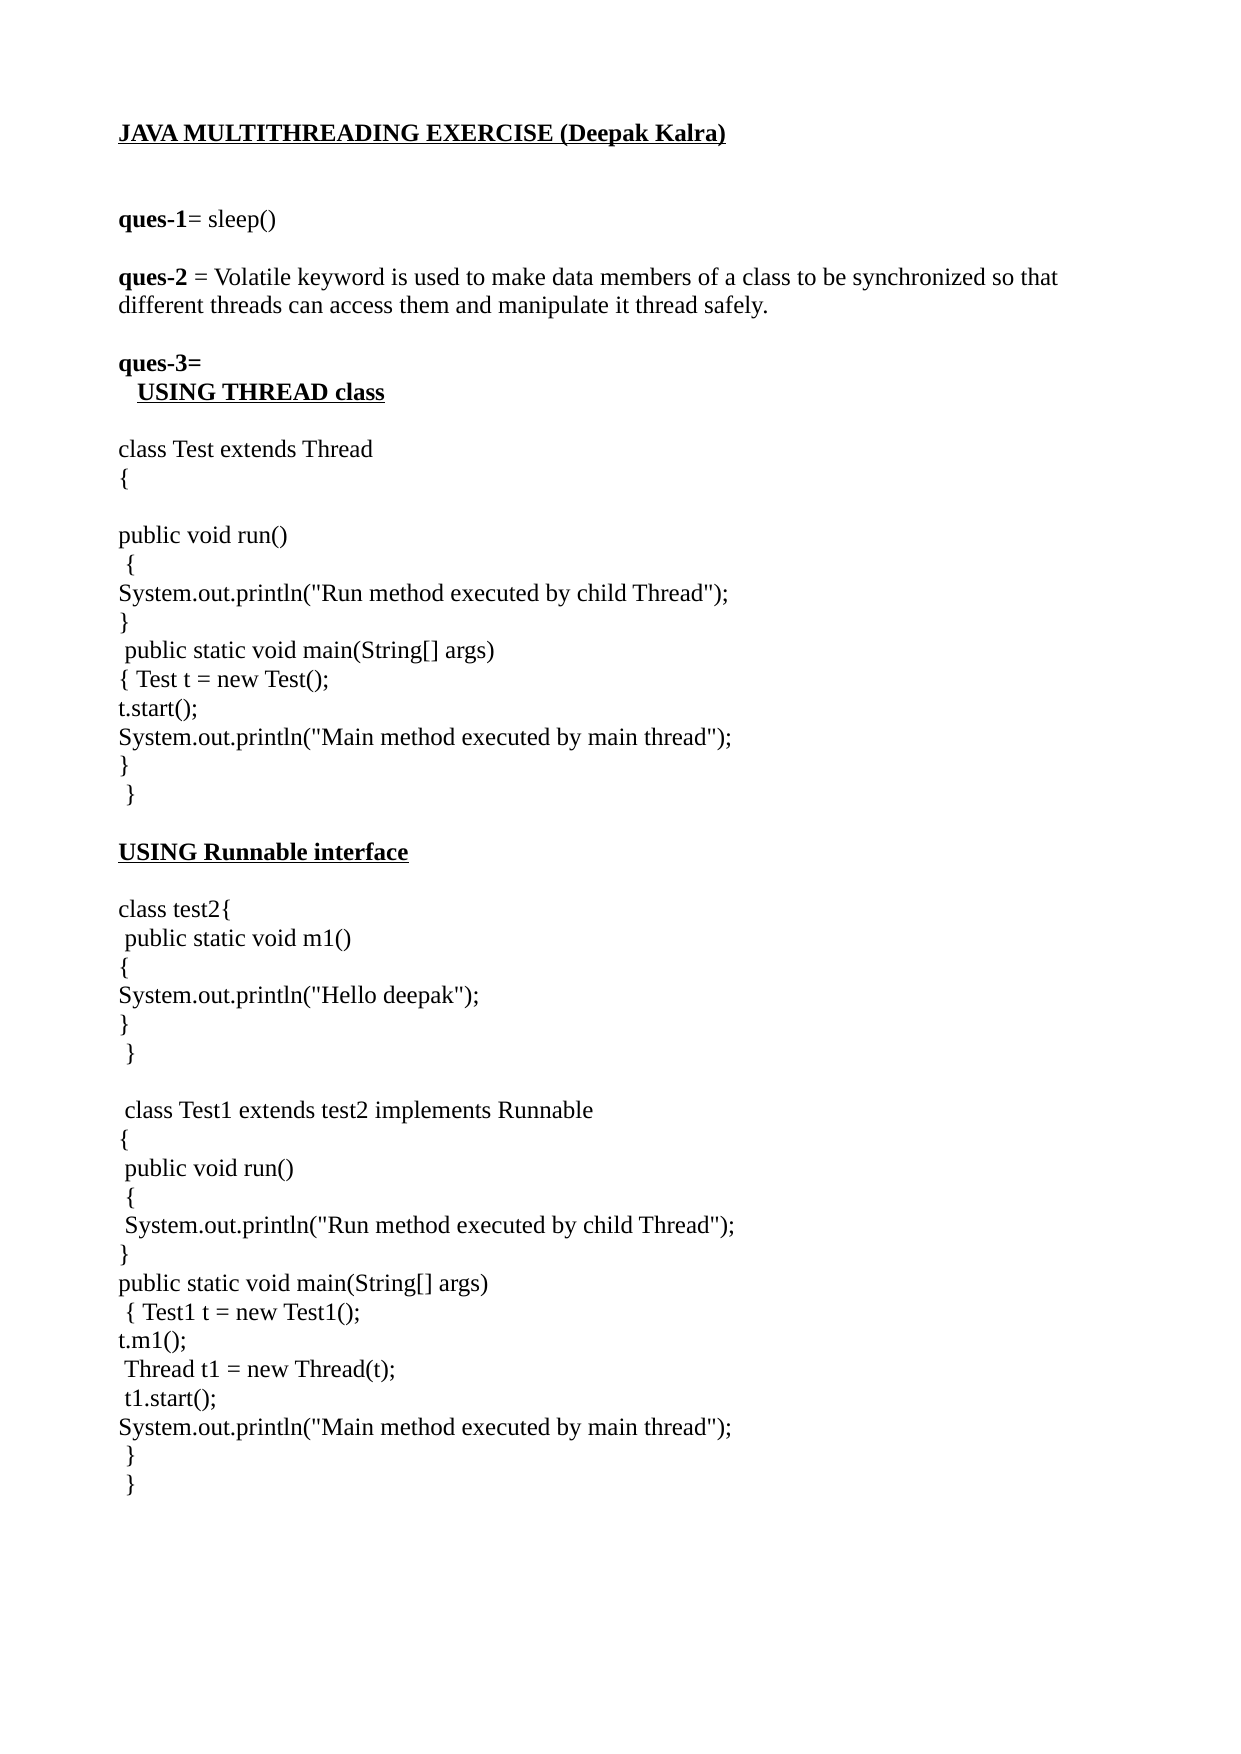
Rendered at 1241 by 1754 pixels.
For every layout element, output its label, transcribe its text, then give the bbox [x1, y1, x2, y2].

text } [118, 1441, 1122, 1469]
text t1.start(); [118, 1383, 1122, 1412]
text { [118, 463, 1122, 492]
text } [118, 1038, 1122, 1067]
text USING Runnable interface [118, 837, 1122, 866]
text ques-3= [118, 348, 1122, 377]
text public void run() [118, 521, 1122, 549]
text public static void main(String[] args) [118, 636, 1122, 664]
text } [118, 1469, 1122, 1527]
text public static void m1() [118, 923, 1122, 952]
text { Test1 t = new Test1(); [118, 1297, 1122, 1326]
text } [118, 607, 1122, 636]
text { [118, 952, 1122, 981]
text } [118, 751, 1122, 779]
text } [118, 1239, 1122, 1268]
text t.m1(); [118, 1326, 1122, 1354]
text System.out.println("Main method executed by main thread"); [118, 722, 1122, 751]
text { [118, 1124, 1122, 1153]
text { [118, 549, 1122, 578]
text t.start(); [118, 693, 1122, 722]
text { Test t = new Test(); [118, 664, 1122, 693]
text class Test extends Thread [118, 434, 1122, 463]
text } [118, 1009, 1122, 1038]
text USING THREAD class [118, 377, 1122, 406]
text Thread t1 = new Thread(t); [118, 1354, 1122, 1383]
text System.out.println("Run method executed by child Thread"); [118, 1211, 1122, 1239]
text class test2{ [118, 894, 1122, 923]
text System.out.println("Main method executed by main thread"); [118, 1412, 1122, 1441]
text JAVA MULTITHREADING EXERCISE (Deepak Kalra) [118, 118, 1122, 147]
text public void run() [118, 1153, 1122, 1182]
text System.out.println("Hello deepak"); [118, 981, 1122, 1009]
text ques-2 = Volatile keyword is used to make data members of a class to be synchronized so that different threads can access them and manipulate it thread safely. [118, 262, 1122, 319]
text class Test1 extends test2 implements Runnable [118, 1096, 1122, 1124]
text { [118, 1182, 1122, 1211]
text public static void main(String[] args) [118, 1268, 1122, 1297]
text ques-1= sleep() [118, 204, 1122, 233]
text System.out.println("Run method executed by child Thread"); [118, 578, 1122, 607]
text } [118, 779, 1122, 808]
